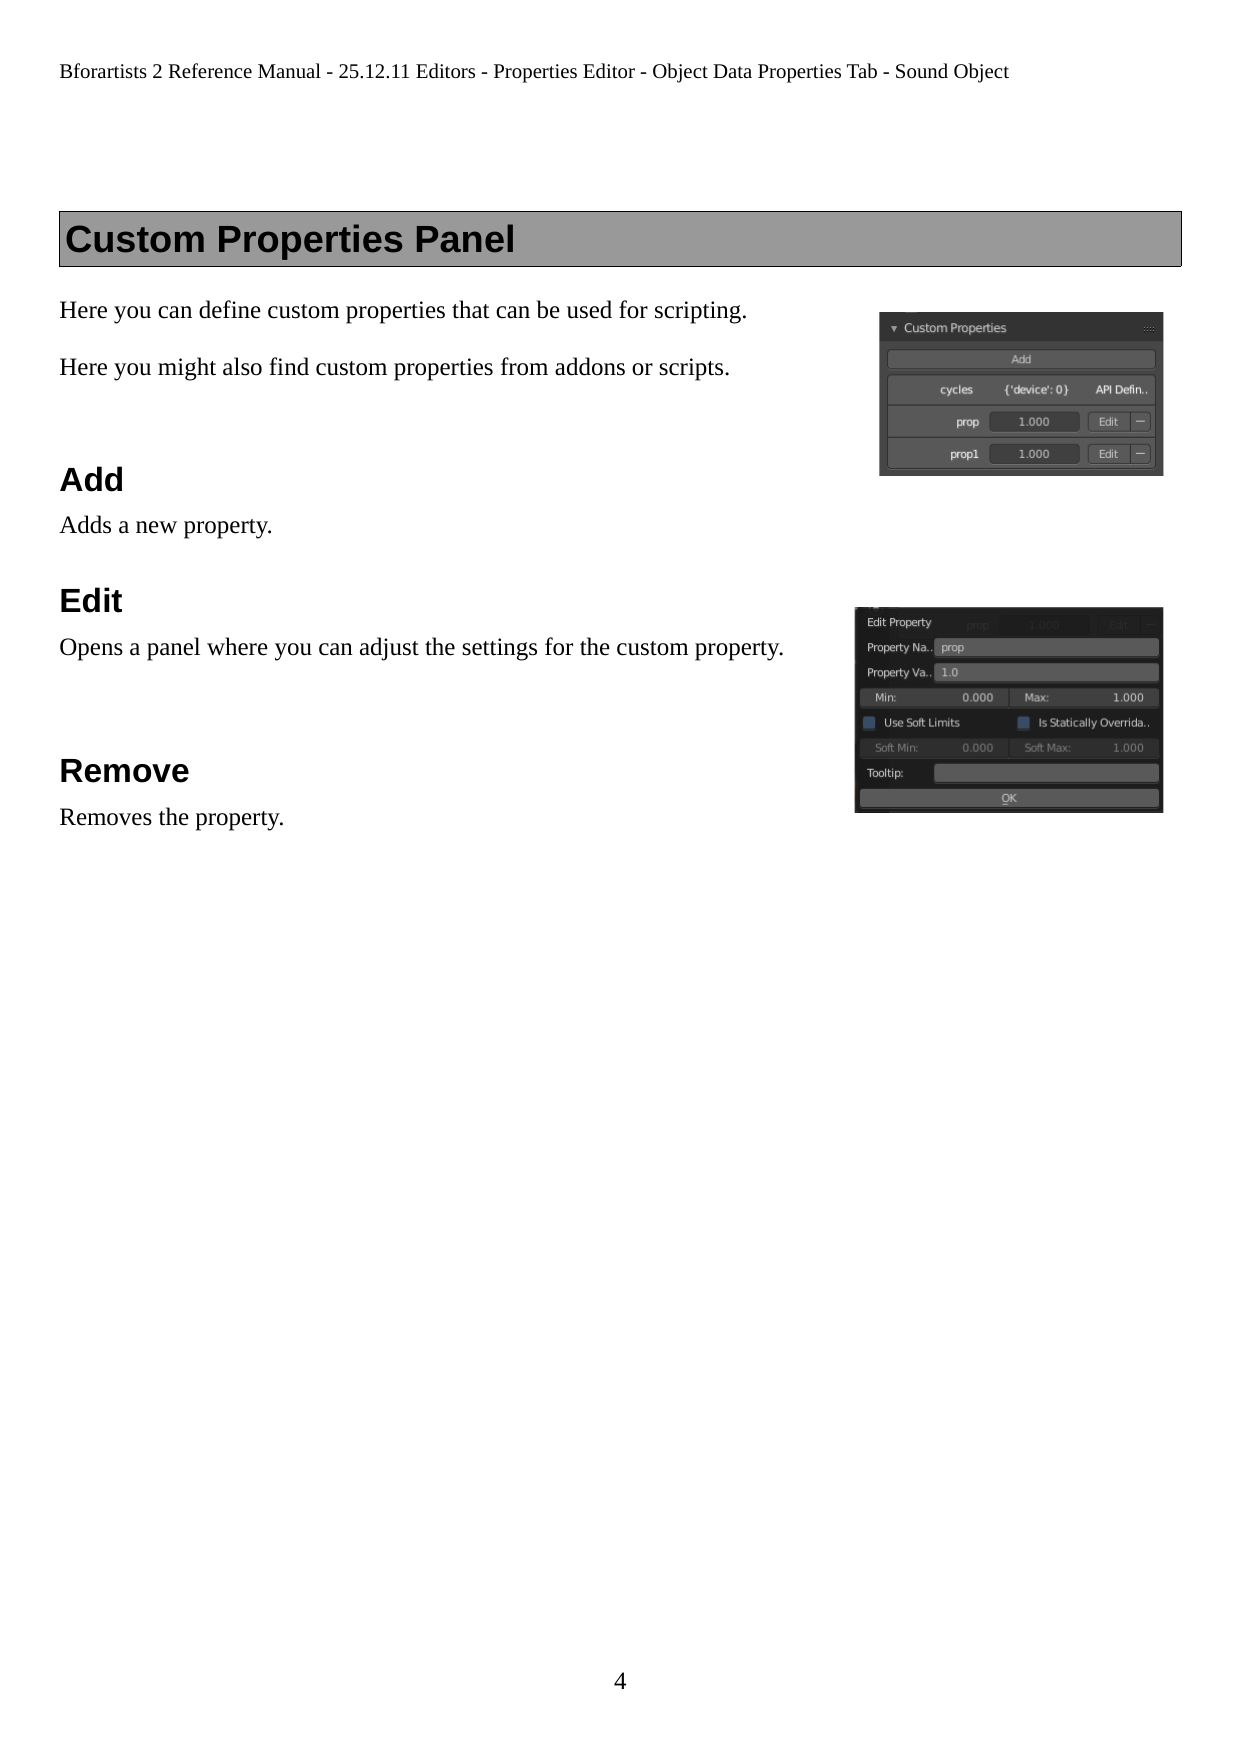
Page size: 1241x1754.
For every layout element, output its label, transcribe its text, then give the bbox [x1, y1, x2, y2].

text Adds a new property. [59, 511, 1181, 539]
subtitle Edit [59, 580, 1181, 619]
subtitle [1164, 751, 1181, 789]
picture [854, 607, 1164, 813]
subtitle Add [59, 459, 1181, 498]
subtitle Remove [59, 751, 854, 789]
table_header Custom Properties Panel [60, 212, 1181, 266]
text Removes the property. [59, 802, 1181, 830]
text Here you can define custom properties that can be used for scripting. [59, 295, 1181, 323]
text Here you might also find custom properties from addons or scripts. [59, 352, 879, 381]
text Opens a panel where you can adjust the settings for the custom property. [59, 632, 854, 660]
picture [879, 312, 1164, 476]
